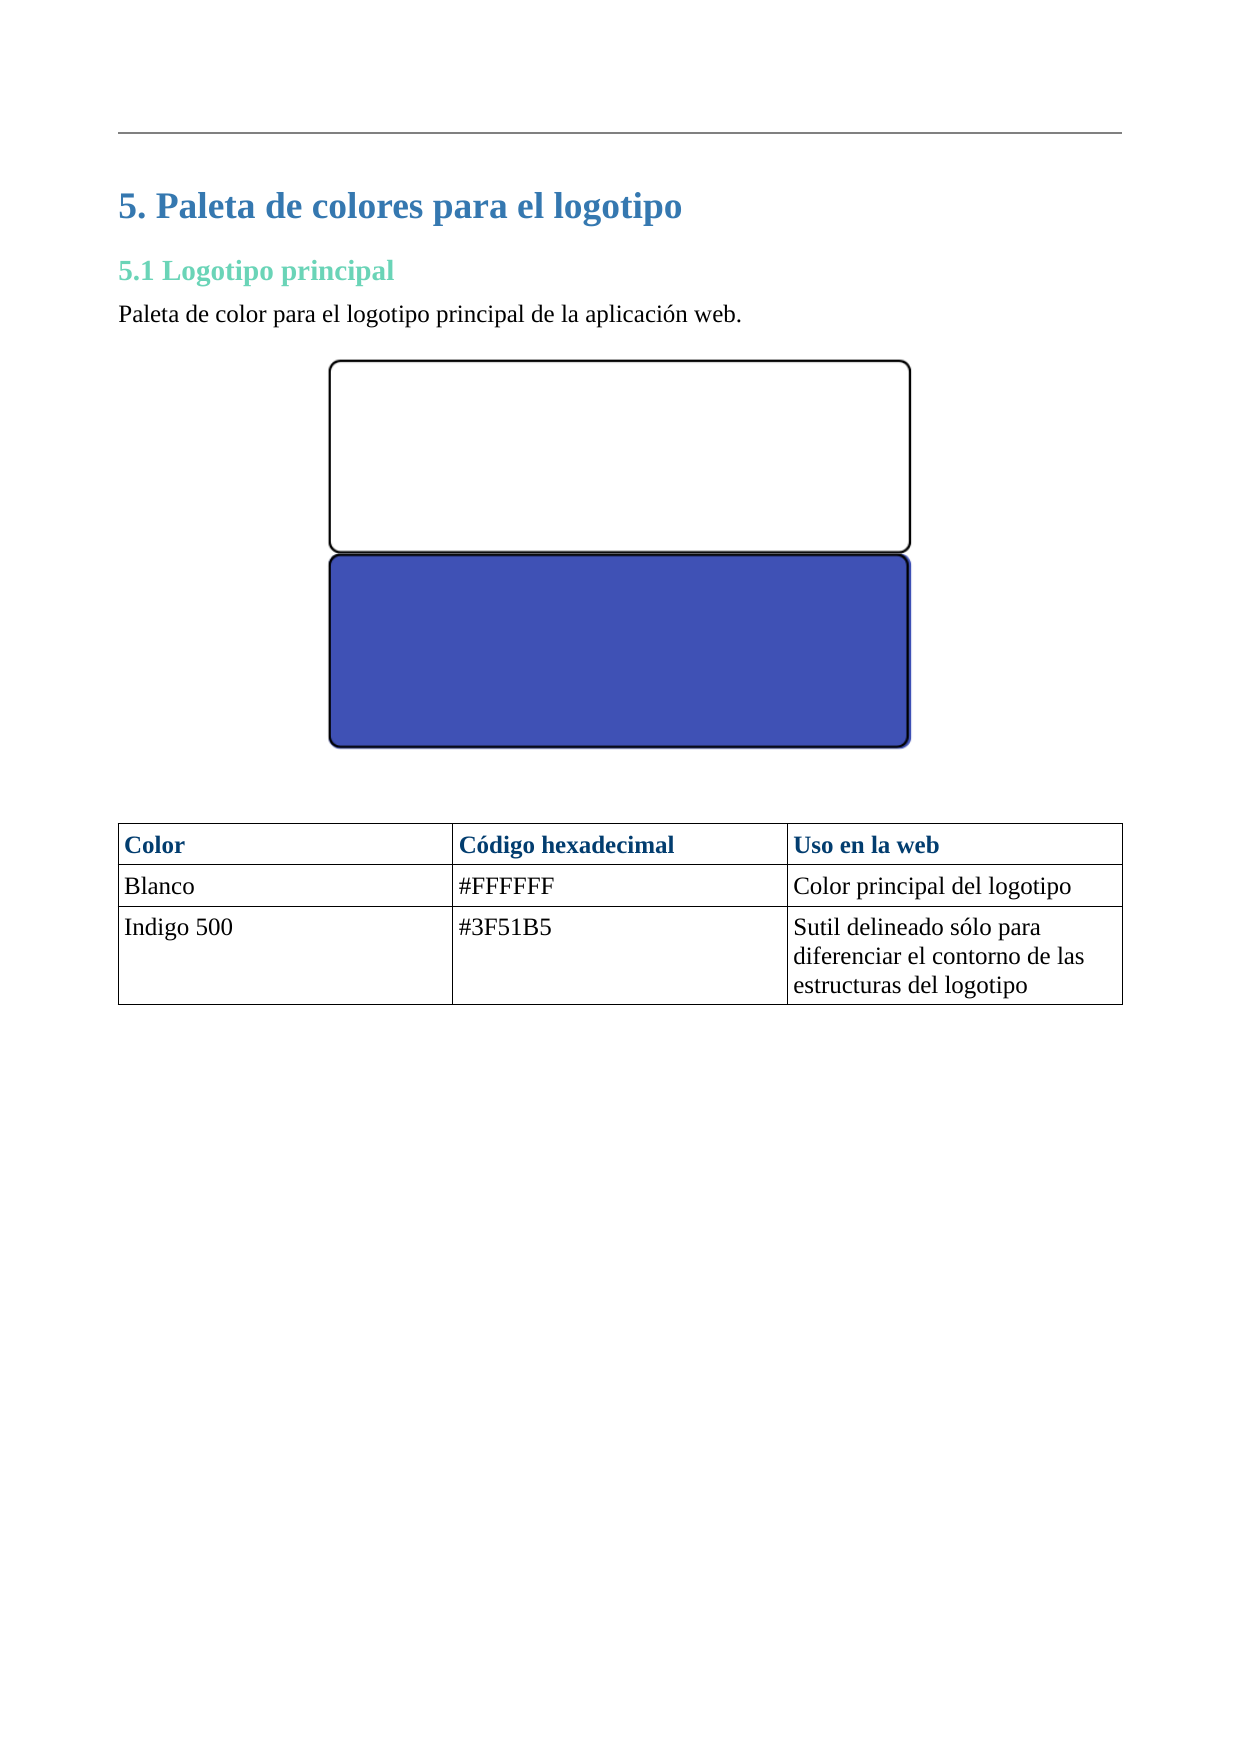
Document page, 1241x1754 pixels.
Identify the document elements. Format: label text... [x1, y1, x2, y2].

table_cell #FFFFFF [453, 865, 787, 906]
table_cell Blanco [119, 865, 452, 906]
table_header Uso en la web [788, 824, 1122, 864]
subtitle 5. Paleta de colores para el logotipo [118, 183, 1122, 226]
subtitle 5.1 Logotipo principal [118, 253, 1122, 287]
picture [323, 347, 918, 760]
table_cell Color principal del logotipo [788, 865, 1122, 906]
table_header Código hexadecimal [453, 824, 787, 864]
text Paleta de color para el logotipo principal de la aplicación web. [118, 299, 1122, 328]
table_cell Indigo 500 [119, 907, 452, 1004]
table_cell #3F51B5 [453, 907, 787, 1004]
table_cell Sutil delineado sólo para diferenciar el contorno de las estructuras del logotipo [788, 907, 1122, 1004]
table_header Color [119, 824, 452, 864]
